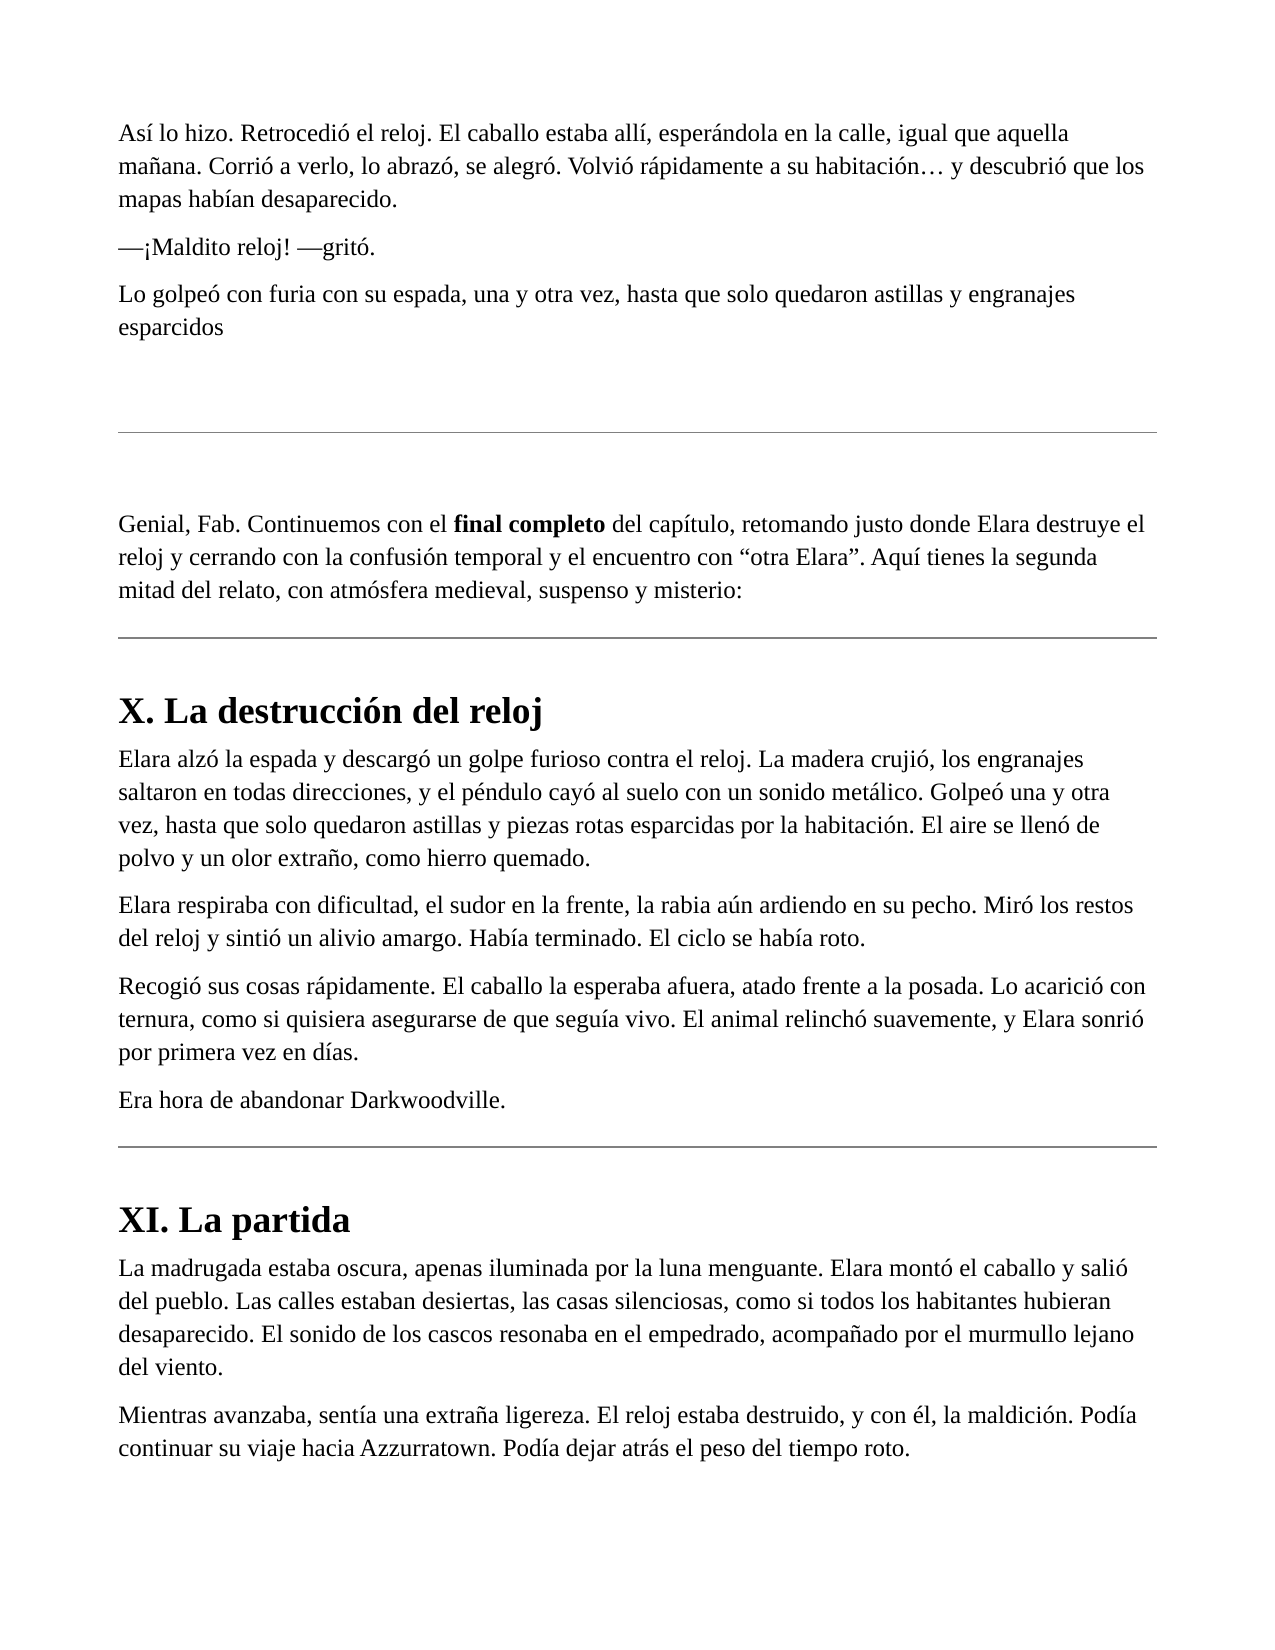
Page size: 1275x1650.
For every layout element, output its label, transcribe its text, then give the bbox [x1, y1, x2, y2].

text Mientras avanzaba, sentía una extraña ligereza. El reloj estaba destruido, y con él, la maldición. Podía continuar su viaje hacia Azzurratown. Podía dejar atrás el peso del tiempo roto. [118, 1400, 1157, 1461]
subtitle XI. La partida [118, 1197, 1157, 1241]
subtitle X. La destrucción del reloj [118, 688, 1157, 731]
text Era hora de abandonar Darkwoodville. [118, 1085, 1157, 1113]
text Elara respiraba con dificultad, el sudor en la frente, la rabia aún ardiendo en su pecho. Miró los restos del reloj y sintió un alivio amargo. Había terminado. El ciclo se había roto. [118, 890, 1157, 952]
text —¡Maldito reloj! —gritó. [118, 232, 1157, 261]
text Elara alzó la espada y descargó un golpe furioso contra el reloj. La madera crujió, los engranajes saltaron en todas direcciones, y el péndulo cayó al suelo con un sonido metálico. Golpeó una y otra vez, hasta que solo quedaron astillas y piezas rotas esparcidas por la habitación. El aire se llenó de polvo y un olor extraño, como hierro quemado. [118, 744, 1157, 872]
text Recogió sus cosas rápidamente. El caballo la esperaba afuera, atado frente a la posada. Lo acarició con ternura, como si quisiera asegurarse de que seguía vivo. El animal relinchó suavemente, y Elara sonrió por primera vez en días. [118, 971, 1157, 1066]
text La madrugada estaba oscura, apenas iluminada por la luna menguante. Elara montó el caballo y salió del pueblo. Las calles estaban desiertas, las casas silenciosas, como si todos los habitantes hubieran desaparecido. El sonido de los cascos resonaba en el empedrado, acompañado por el murmullo lejano del viento. [118, 1253, 1157, 1381]
text Lo golpeó con furia con su espada, una y otra vez, hasta que solo quedaron astillas y engranajes esparcidos [118, 279, 1157, 341]
text Así lo hizo. Retrocedió el reloj. El caballo estaba allí, esperándola en la calle, igual que aquella mañana. Corrió a verlo, lo abrazó, se alegró. Volvió rápidamente a su habitación… y descubrió que los mapas habían desaparecido. [118, 118, 1157, 213]
text Genial, Fab. Continuemos con el final completo del capítulo, retomando justo donde Elara destruye el reloj y cerrando con la confusión temporal y el encuentro con “otra Elara”. Aquí tienes la segunda mitad del relato, con atmósfera medieval, suspenso y misterio: [118, 509, 1157, 604]
